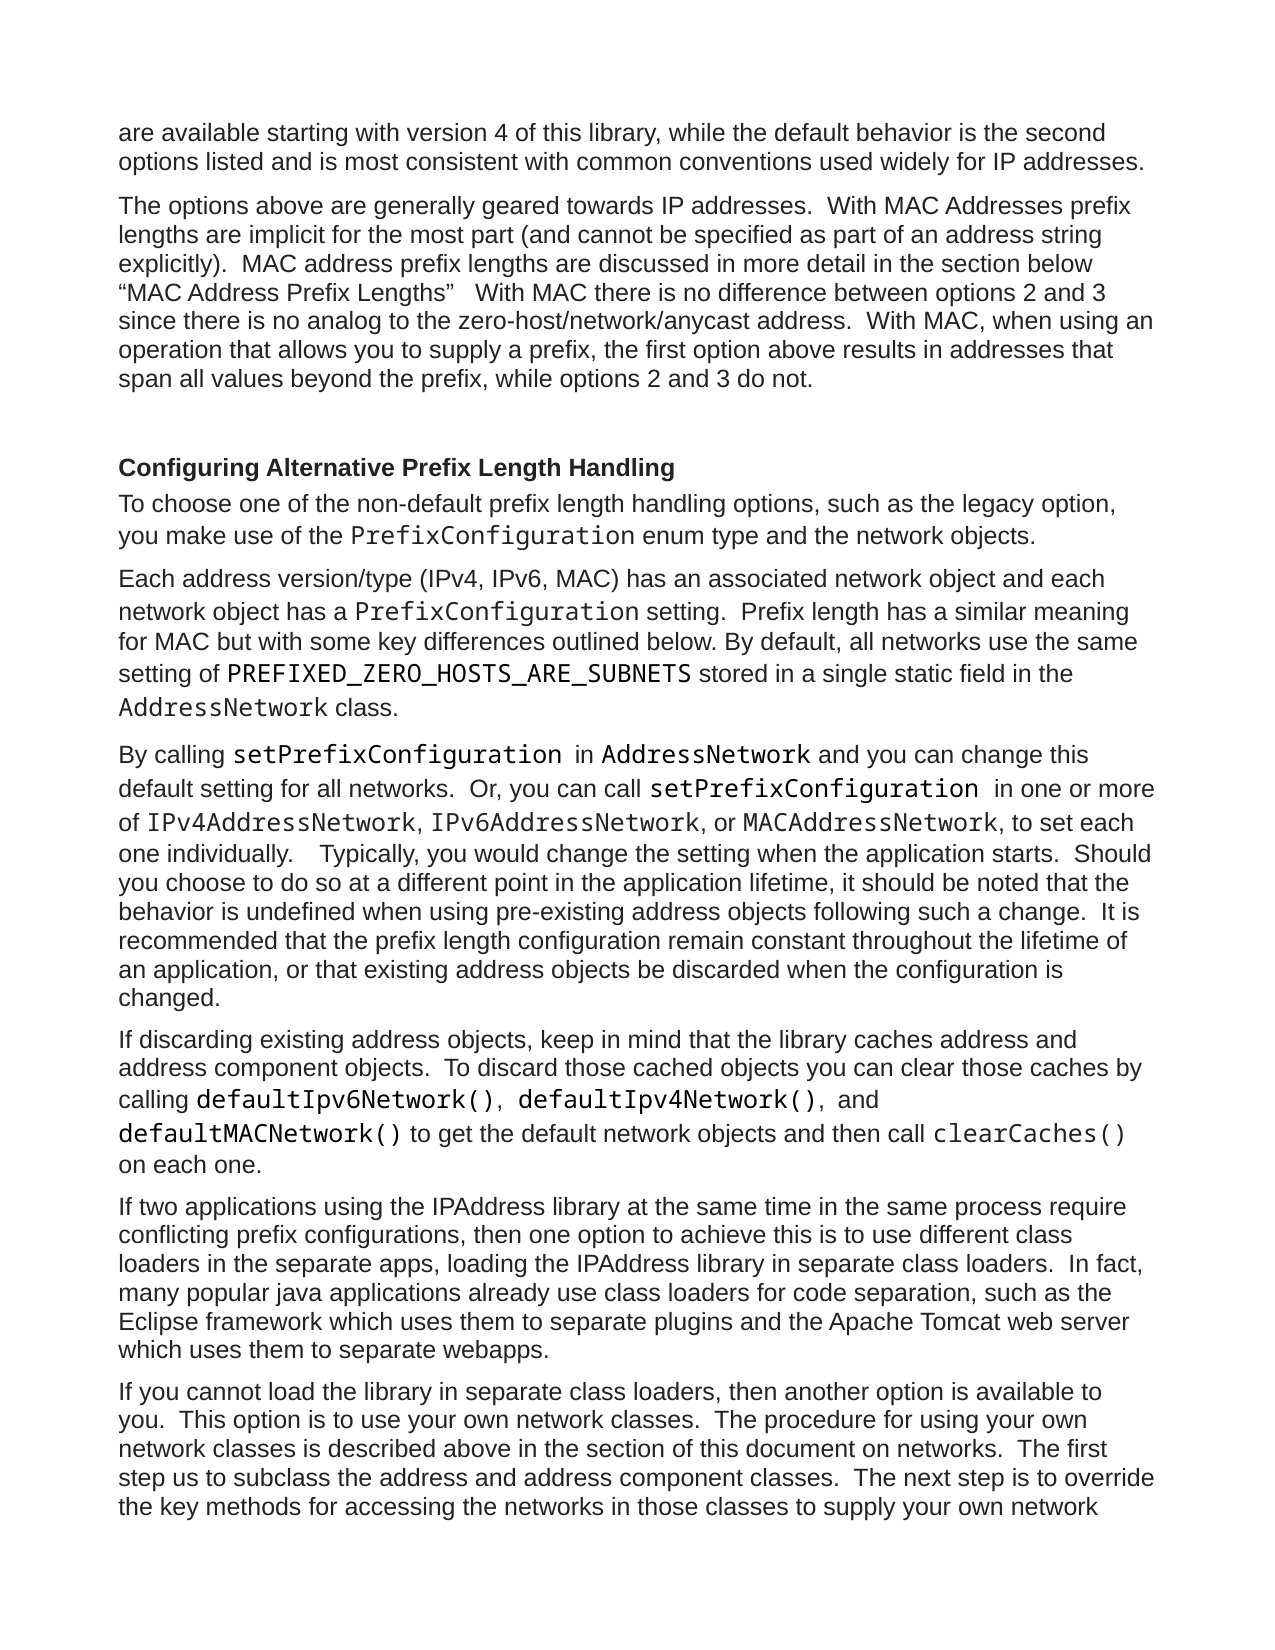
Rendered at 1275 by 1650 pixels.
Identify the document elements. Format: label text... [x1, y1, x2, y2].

text If two applications using the IPAddress library at the same time in the same process require conflicting prefix configurations, then one option to achieve this is to use different class loaders in the separate apps, loading the IPAddress library in separate class loaders. In fact, many popular java applications already use class loaders for code separation, such as the Eclipse framework which uses them to separate plugins and the Apache Tomcat web server which uses them to separate webapps. [118, 1191, 1157, 1364]
text If you cannot load the library in separate class loaders, then another option is available to you. This option is to use your own network classes. The procedure for using your own network classes is described above in the section of this document on networks. The first step us to subclass the address and address component classes. The next step is to override the key methods for accessing the networks in those classes to supply your own network [118, 1376, 1157, 1520]
text To choose one of the non-default prefix length handling options, such as the legacy option, you make use of the PrefixConfiguration enum type and the network objects. [118, 489, 1157, 552]
text The options above are generally geared towards IP addresses. With MAC Addresses prefix lengths are implicit for the most part (and cannot be specified as part of an address string explicitly). MAC address prefix lengths are discussed in more detail in the section below “MAC Address Prefix Lengths” With MAC there is no difference between options 2 and 3 since there is no analog to the zero-host/network/anycast address. With MAC, when using an operation that allows you to supply a prefix, the first option above results in addresses that span all values beyond the prefix, while options 2 and 3 do not. [118, 191, 1157, 392]
text If discarding existing address objects, keep in mind that the library caches address and address component objects. To discard those cached objects you can clear those caches by calling defaultIpv6Network(), defaultIpv4Network(), and defaultMACNetwork() to get the default network objects and then call clearCaches() on each one. [118, 1024, 1157, 1179]
text Each address version/type (IPv4, IPv6, MAC) has an associated network object and each network object has a PrefixConfiguration setting. Prefix length has a similar meaning for MAC but with some key differences outlined below. By default, all networks use the same setting of PREFIXED_ZERO_HOSTS_ARE_SUBNETS stored in a single static field in the AddressNetwork class. [118, 564, 1157, 724]
text By calling setPrefixConfiguration in AddressNetwork and you can change this default setting for all networks. Or, you can call setPrefixConfiguration in one or more of IPv4AddressNetwork, IPv6AddressNetwork, or MACAddressNetwork, to set each one individually. Typically, you would change the setting when the application starts. Should you choose to do so at a different point in the application lifetime, it should be noted that the behavior is undefined when using pre-existing address objects following such a change. It is recommended that the prefix length configuration remain constant throughout the lifetime of an application, or that existing address objects be discarded when the configuration is changed. [118, 737, 1157, 1012]
text Configuring Alternative Prefix Length Handling [118, 452, 1157, 481]
text are available starting with version 4 of this library, while the default behavior is the second options listed and is most consistent with common conventions used widely for IP addresses. [118, 118, 1157, 176]
